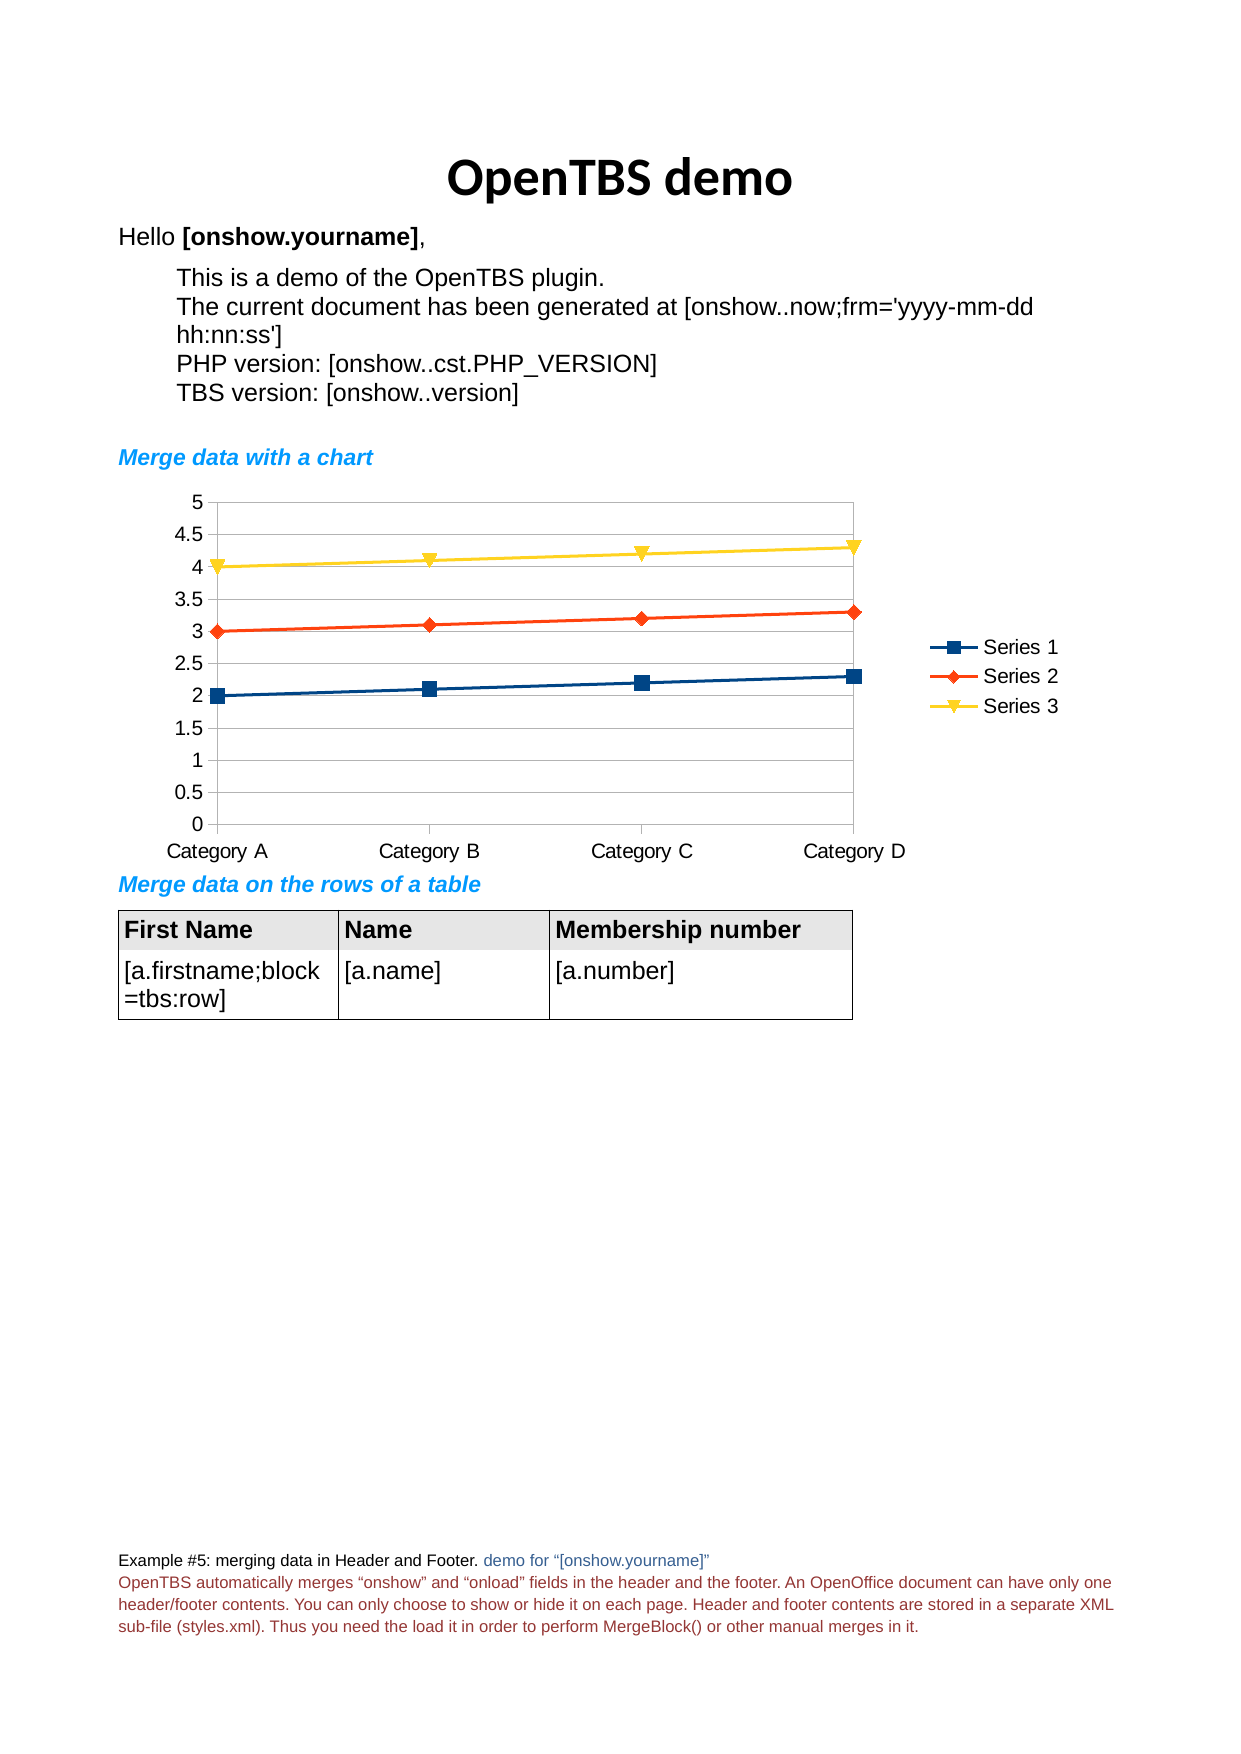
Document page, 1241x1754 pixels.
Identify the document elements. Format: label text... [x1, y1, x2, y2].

table_header First Name [119, 911, 338, 950]
table_cell [a.firstname;block=tbs:row] [119, 950, 338, 1019]
table_header Membership number [550, 911, 852, 950]
subtitle OpenTBS demo [118, 143, 1122, 209]
subtitle Merge data with a chart [118, 444, 1122, 471]
text This is a demo of the OpenTBS plugin. The current document has been generated at [onshow..now;frm='yyyy-mm-dd hh:nn:ss'] PHP version: [onshow..cst.PHP_VERSION] TBS version: [onshow..version] [176, 263, 1122, 407]
table_header Name [339, 911, 549, 950]
table_cell [a.number] [550, 950, 852, 1019]
subtitle Merge data on the rows of a table [118, 508, 1122, 897]
text Hello [onshow.yourname], [118, 222, 1122, 251]
table_cell [a.name] [339, 950, 549, 1019]
